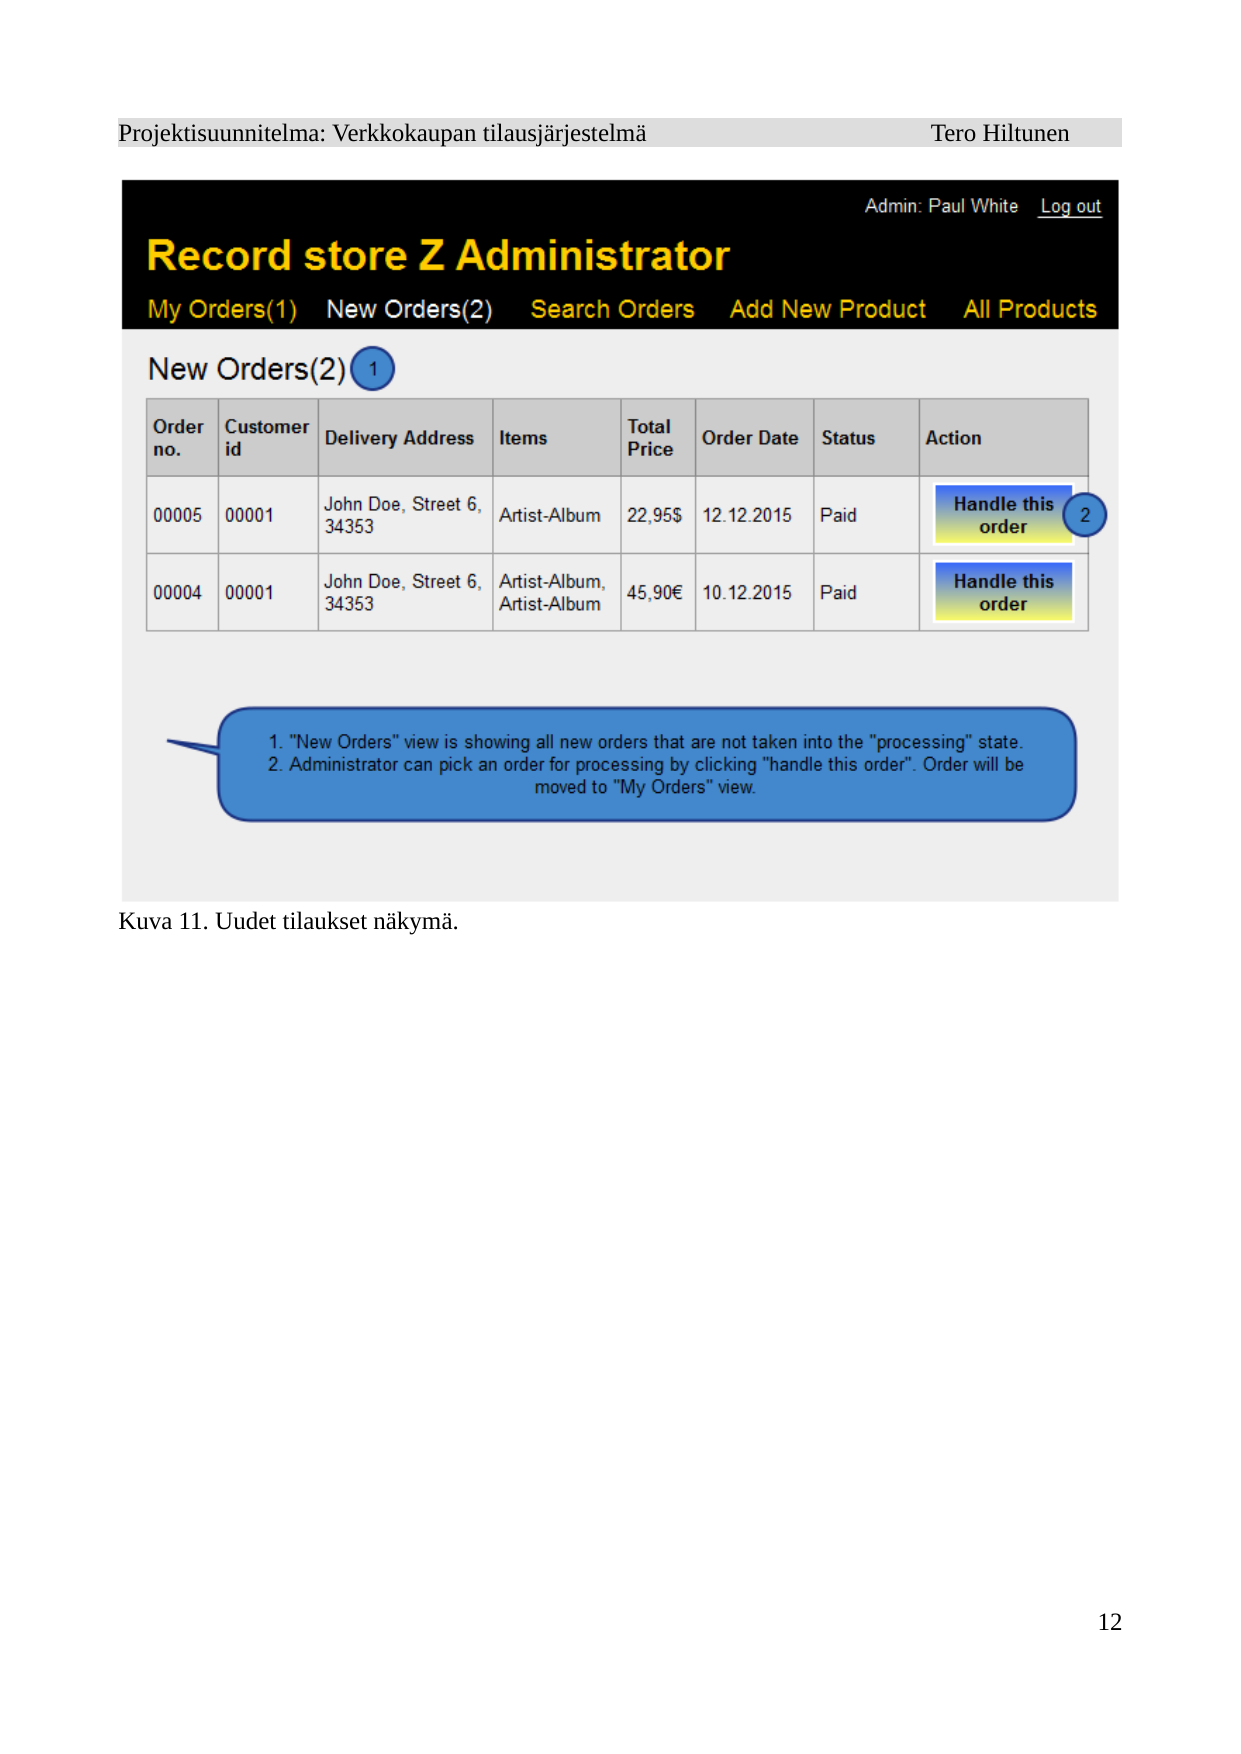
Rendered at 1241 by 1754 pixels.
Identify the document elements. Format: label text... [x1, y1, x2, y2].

text Kuva 11. Uudet tilaukset näkymä. [118, 906, 1122, 935]
picture [118, 176, 1123, 906]
